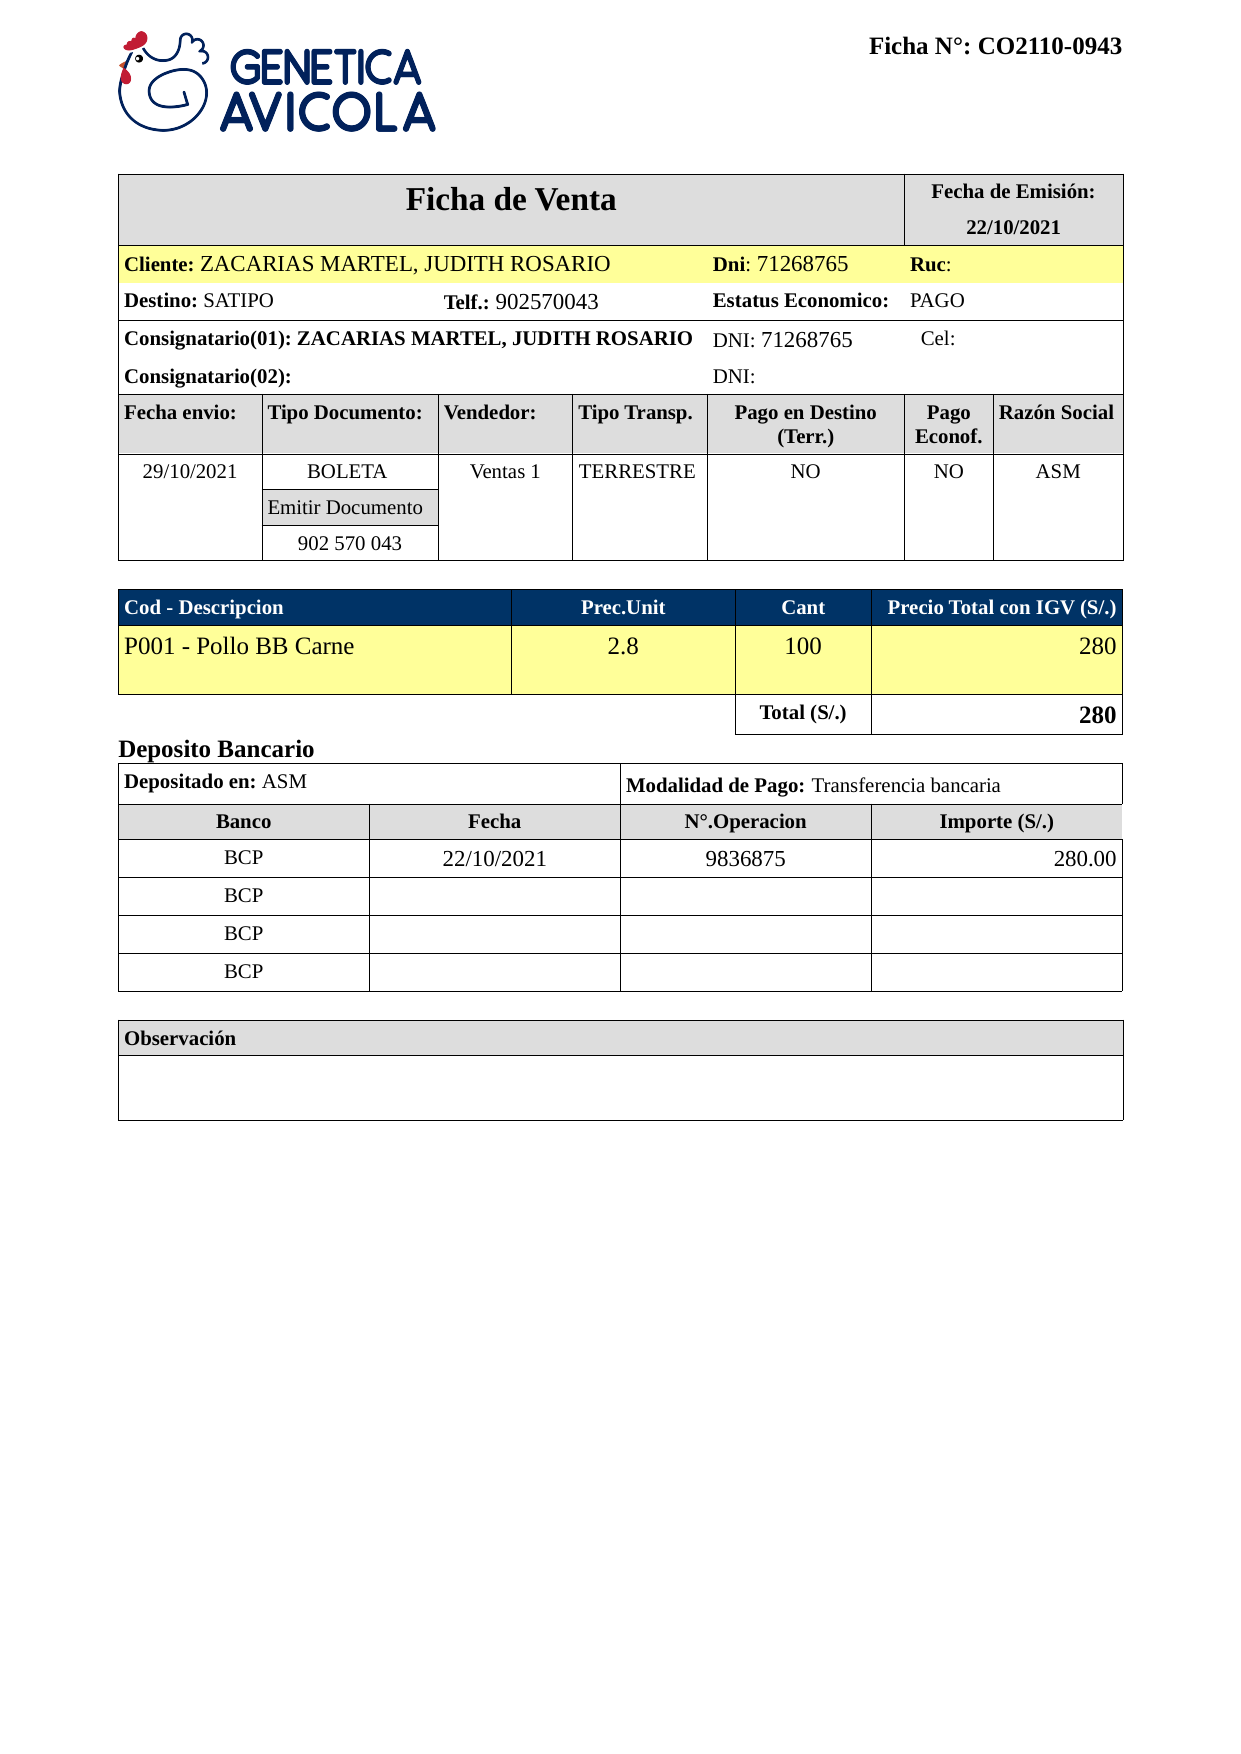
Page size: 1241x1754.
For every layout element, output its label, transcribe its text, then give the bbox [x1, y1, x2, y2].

table_cell Emitir Documento [263, 490, 438, 525]
table_cell TERRESTRE [573, 455, 707, 560]
table_cell 9836875 [621, 840, 871, 877]
table_cell Banco [119, 805, 369, 839]
table_cell 280.00 [872, 840, 1122, 877]
table_cell DNI: [707, 358, 1123, 394]
table_header Fecha de Emisión: [905, 175, 1123, 209]
table_cell ASM [994, 455, 1123, 560]
table_header Prec.Unit [512, 590, 735, 625]
table_cell BCP [119, 878, 369, 915]
picture [118, 31, 436, 132]
table_cell [621, 916, 871, 953]
table_cell [621, 954, 871, 991]
table_cell 22/10/2021 [370, 840, 620, 877]
table_cell N°.Operacion [621, 805, 871, 839]
table_cell Fecha [370, 805, 620, 839]
table_cell 100 [736, 626, 871, 694]
table_cell Estatus Economico: [707, 283, 904, 320]
table_cell Pago Econof. [905, 395, 993, 453]
table_cell BOLETA [263, 455, 438, 489]
table_header Cod - Descripcion [119, 590, 511, 625]
table_cell 22/10/2021 [905, 209, 1123, 245]
table_cell 280 [872, 695, 1122, 734]
table_cell Pago en Destino (Terr.) [708, 395, 904, 453]
table_cell 29/10/2021 [119, 455, 262, 560]
table_header Cant [736, 590, 871, 625]
table_cell DNI: 71268765 [707, 321, 915, 358]
table_cell 902 570 043 [263, 526, 438, 560]
table_cell Ventas 1 [439, 455, 572, 560]
table_cell BCP [119, 954, 369, 991]
table_cell [872, 916, 1122, 953]
text Deposito Bancario [118, 734, 1122, 763]
table_cell 2.8 [512, 626, 735, 694]
table_cell BCP [119, 840, 369, 877]
table_cell P001 - Pollo BB Carne [119, 626, 511, 694]
table_cell 280 [872, 626, 1122, 694]
table_cell Tipo Documento: [263, 395, 438, 453]
table_cell Cliente: ZACARIAS MARTEL, JUDITH ROSARIO [119, 246, 707, 283]
table_cell Ruc: [904, 246, 1123, 283]
table_cell NO [905, 455, 993, 560]
table_cell [370, 954, 620, 991]
table_header Modalidad de Pago: Transferencia bancaria [621, 764, 1122, 803]
table_cell [872, 954, 1122, 991]
table_cell BCP [119, 916, 369, 953]
table_cell Consignatario(01): ZACARIAS MARTEL, JUDITH ROSARIO [119, 321, 707, 358]
table_cell [621, 878, 871, 915]
table_cell Razón Social [994, 395, 1123, 453]
table_cell Destino: SATIPO [119, 283, 438, 320]
table_cell Total (S/.) [736, 695, 871, 734]
table_header Ficha de Venta [119, 175, 904, 245]
table_cell Importe (S/.) [872, 805, 1122, 839]
table_cell [872, 878, 1122, 915]
table_header Precio Total con IGV (S/.) [872, 590, 1122, 625]
table_cell NO [708, 455, 904, 560]
table_cell Tipo Transp. [573, 395, 707, 453]
table_cell [370, 878, 620, 915]
table_cell Dni: 71268765 [707, 246, 904, 283]
table_cell Fecha envio: [119, 395, 262, 453]
table_cell Cel: [915, 321, 1123, 358]
table_cell Consignatario(02): [119, 358, 707, 394]
table_header Observación [119, 1021, 1123, 1055]
table_header Depositado en: ASM [119, 764, 620, 803]
table_cell Vendedor: [439, 395, 572, 453]
table_cell [118, 695, 511, 734]
table_cell [511, 695, 735, 734]
table_cell [370, 916, 620, 953]
table_cell PAGO [904, 283, 1123, 320]
table_cell Telf.: 902570043 [438, 283, 707, 320]
table_cell [119, 1056, 1123, 1119]
